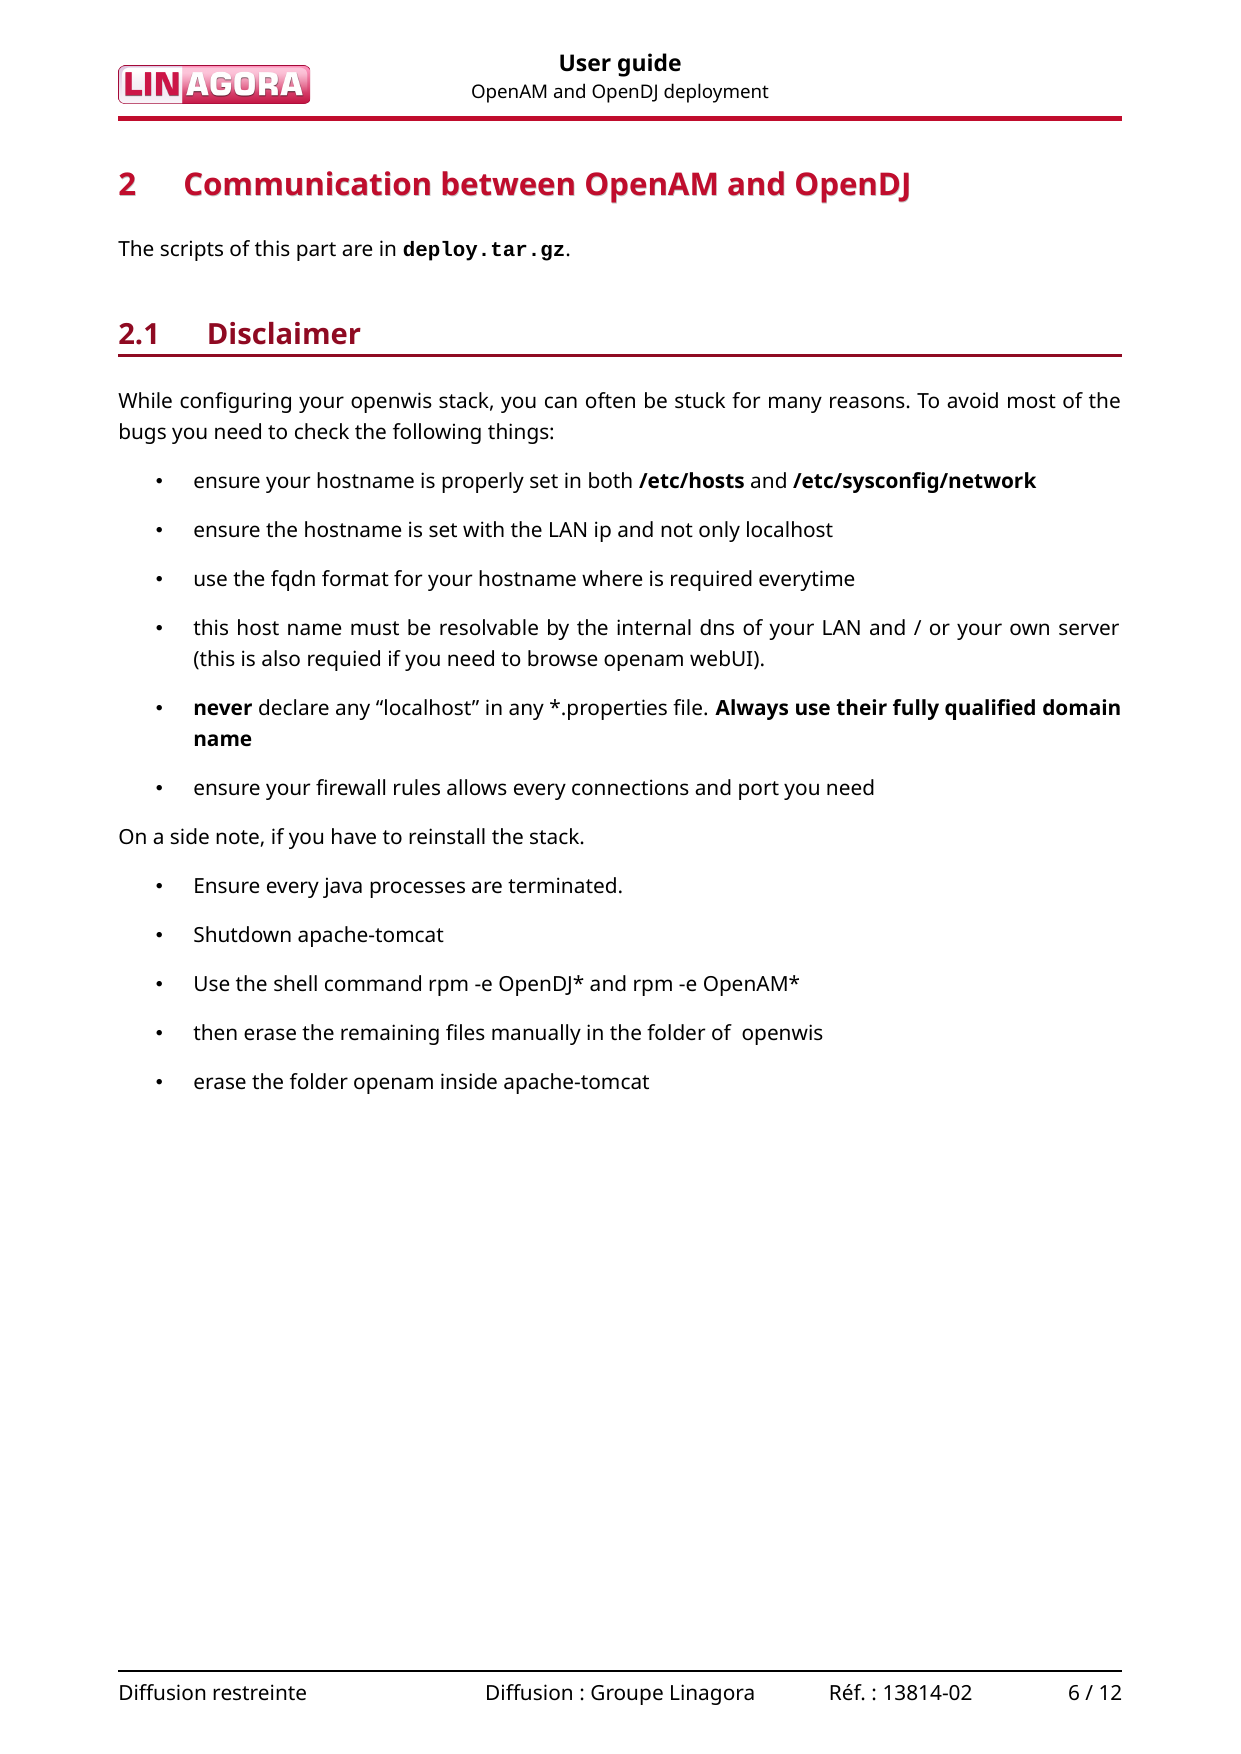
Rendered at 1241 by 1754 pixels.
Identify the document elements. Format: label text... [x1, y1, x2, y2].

subtitle Communication between OpenAM and OpenDJ [118, 162, 1122, 205]
list never declare any “localhost” in any *.properties file. Always use their fully qualified domain name [156, 693, 1122, 753]
list erase the folder openam inside apache-tomcat [156, 1067, 1122, 1096]
list Ensure every java processes are terminated. [156, 871, 1122, 900]
list Shutdown apache-tomcat [156, 920, 1122, 949]
list ensure your hostname is properly set in both /etc/hosts and /etc/sysconfig/network [156, 466, 1122, 495]
picture [118, 65, 311, 104]
text On a side note, if you have to reinstall the stack. [118, 822, 1122, 851]
list Use the shell command rpm -e OpenDJ* and rpm -e OpenAM* [156, 969, 1122, 998]
list ensure your firewall rules allows every connections and port you need [156, 773, 1122, 802]
text While configuring your openwis stack, you can often be stuck for many reasons. To avoid most of the bugs you need to check the following things: [118, 386, 1122, 446]
subtitle Disclaimer [118, 313, 1122, 354]
list use the fqdn format for your hostname where is required everytime [156, 564, 1122, 593]
list then erase the remaining files manually in the folder of openwis [156, 1018, 1122, 1047]
list ensure the hostname is set with the LAN ip and not only localhost [156, 515, 1122, 544]
list this host name must be resolvable by the internal dns of your LAN and / or your own server (this is also requied if you need to browse openam webUI). [156, 613, 1122, 673]
text The scripts of this part are in deploy.tar.gz. [118, 234, 1122, 263]
